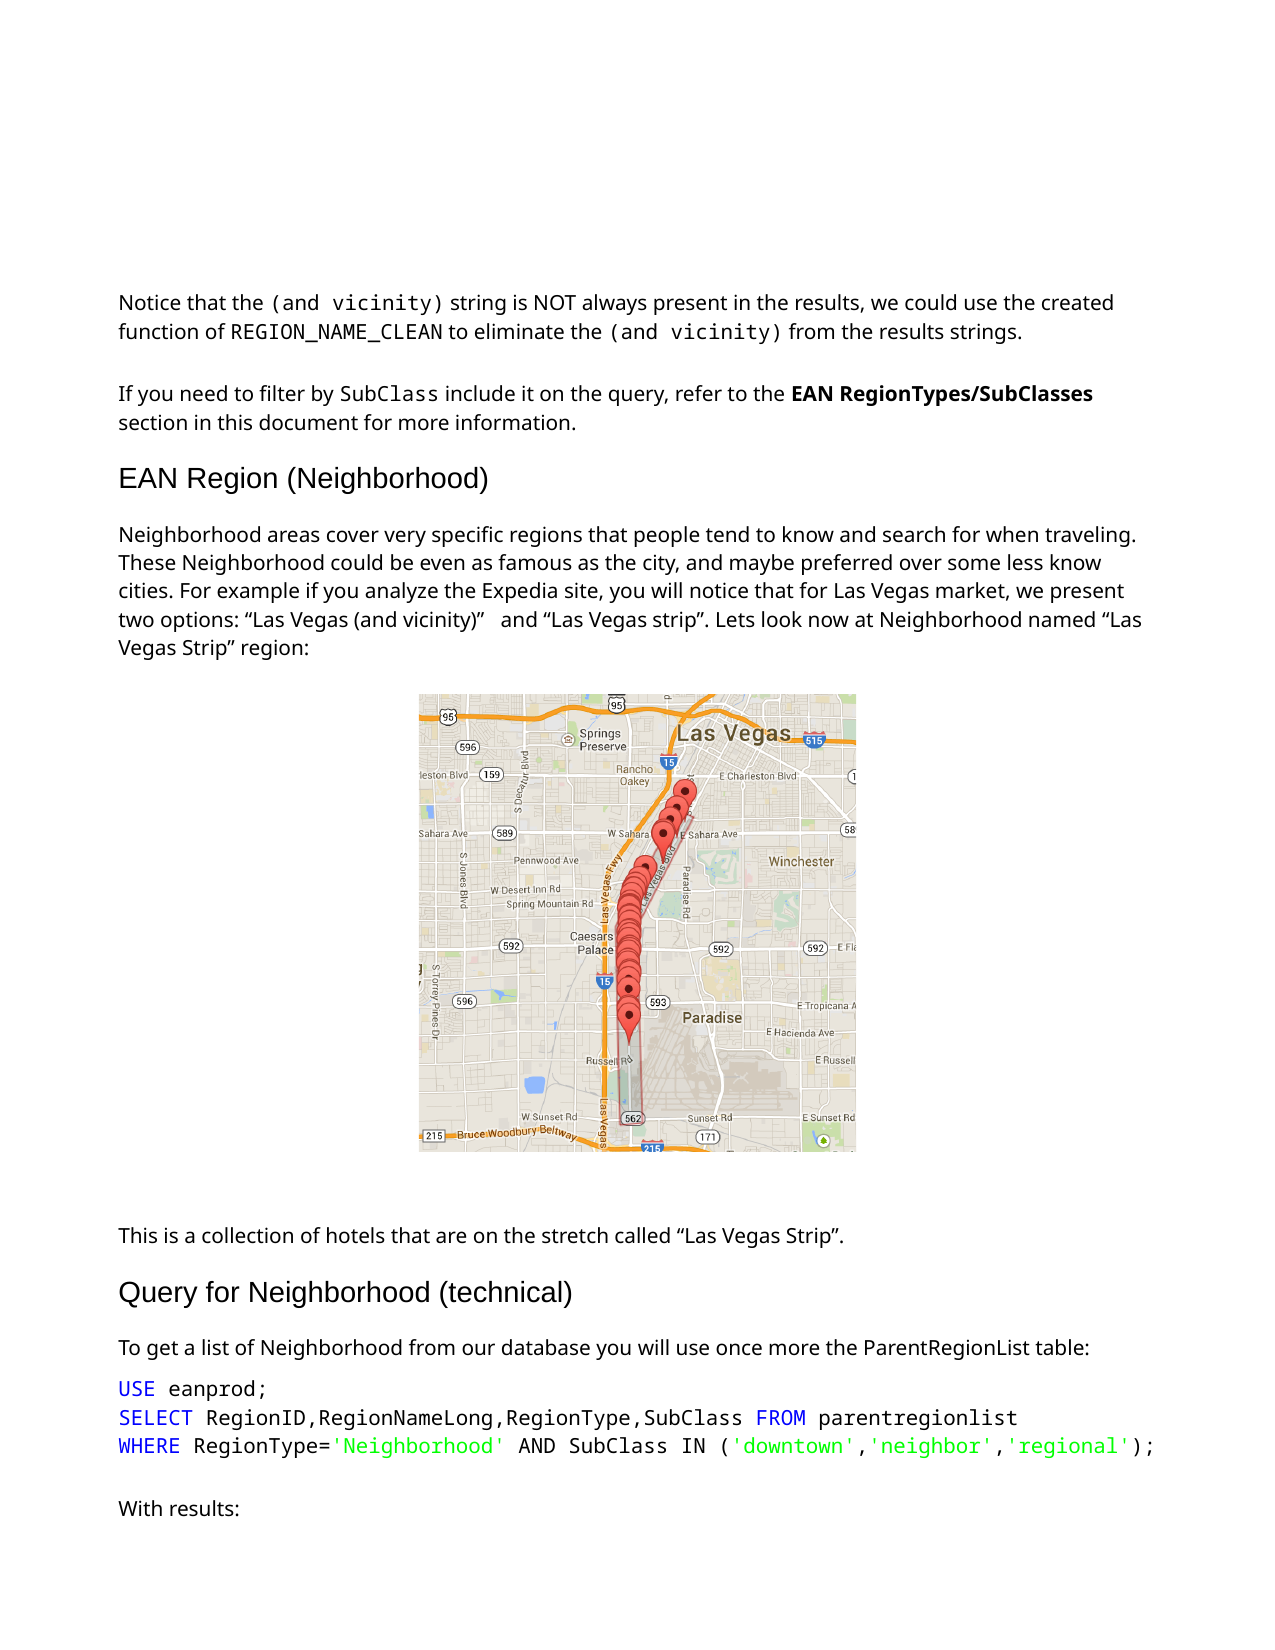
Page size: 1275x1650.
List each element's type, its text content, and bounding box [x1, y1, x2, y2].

text SELECT RegionID,RegionNameLong,RegionType,SubClass FROM parentregionlist [118, 1403, 1157, 1431]
subtitle EAN Region (Neighborhood) [118, 461, 1157, 495]
picture [418, 694, 857, 1152]
text If you need to filter by SubClass include it on the query, refer to the EAN RegionTypes/SubClasses section in this document for more information. [118, 379, 1157, 436]
text With results: [118, 1494, 1157, 1522]
text USE eanprod; [118, 1374, 1157, 1403]
text WHERE RegionType='Neighborhood' AND SubClass IN ('downtown','neighbor','regional'); [118, 1431, 1157, 1459]
text Notice that the (and vicinity) string is NOT always present in the results, we could use the created function of REGION_NAME_CLEAN to eliminate the (and vicinity) from the results strings. [118, 288, 1157, 345]
subtitle This is a collection of hotels that are on the stretch called “Las Vegas Strip”. [118, 1221, 1157, 1250]
subtitle Neighborhood areas cover very specific regions that people tend to know and search for when traveling. These Neighborhood could be even as famous as the city, and maybe preferred over some less know cities. For example if you analyze the Expedia site, you will notice that for Las Vegas market, we present two options: “Las Vegas (and vicinity)” and “Las Vegas strip”. Lets look now at Neighborhood named “Las Vegas Strip” region: [118, 520, 1157, 662]
subtitle To get a list of Neighborhood from our database you will use once more the ParentRegionList table: [118, 1333, 1157, 1362]
subtitle Query for Neighborhood (technical) [118, 1275, 1157, 1308]
